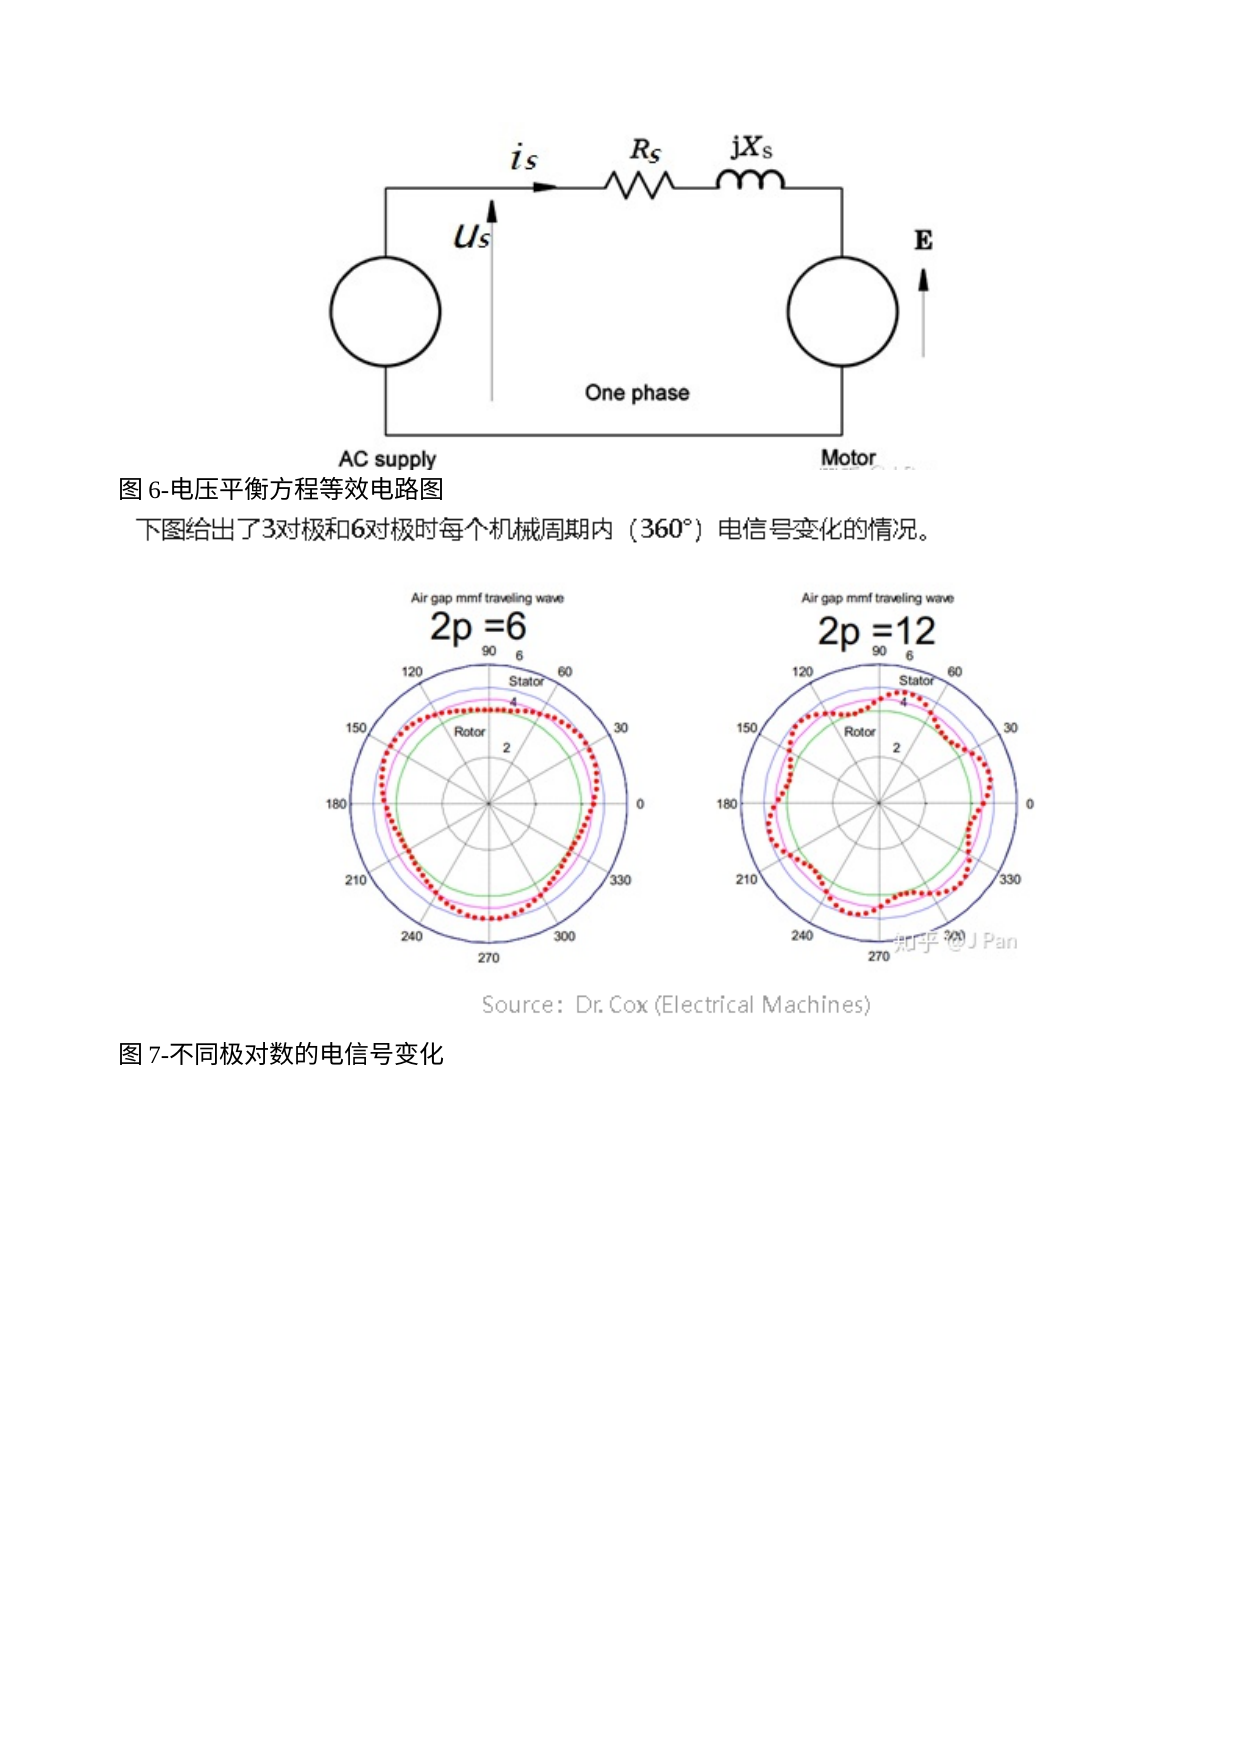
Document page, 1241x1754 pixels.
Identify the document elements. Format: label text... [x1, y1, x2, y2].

picture [268, 118, 972, 470]
text 图6-电压平衡方程等效电路图 [118, 118, 1122, 506]
picture [127, 506, 1114, 1035]
text 图7-不同极对数的电信号变化 [118, 506, 1122, 1070]
